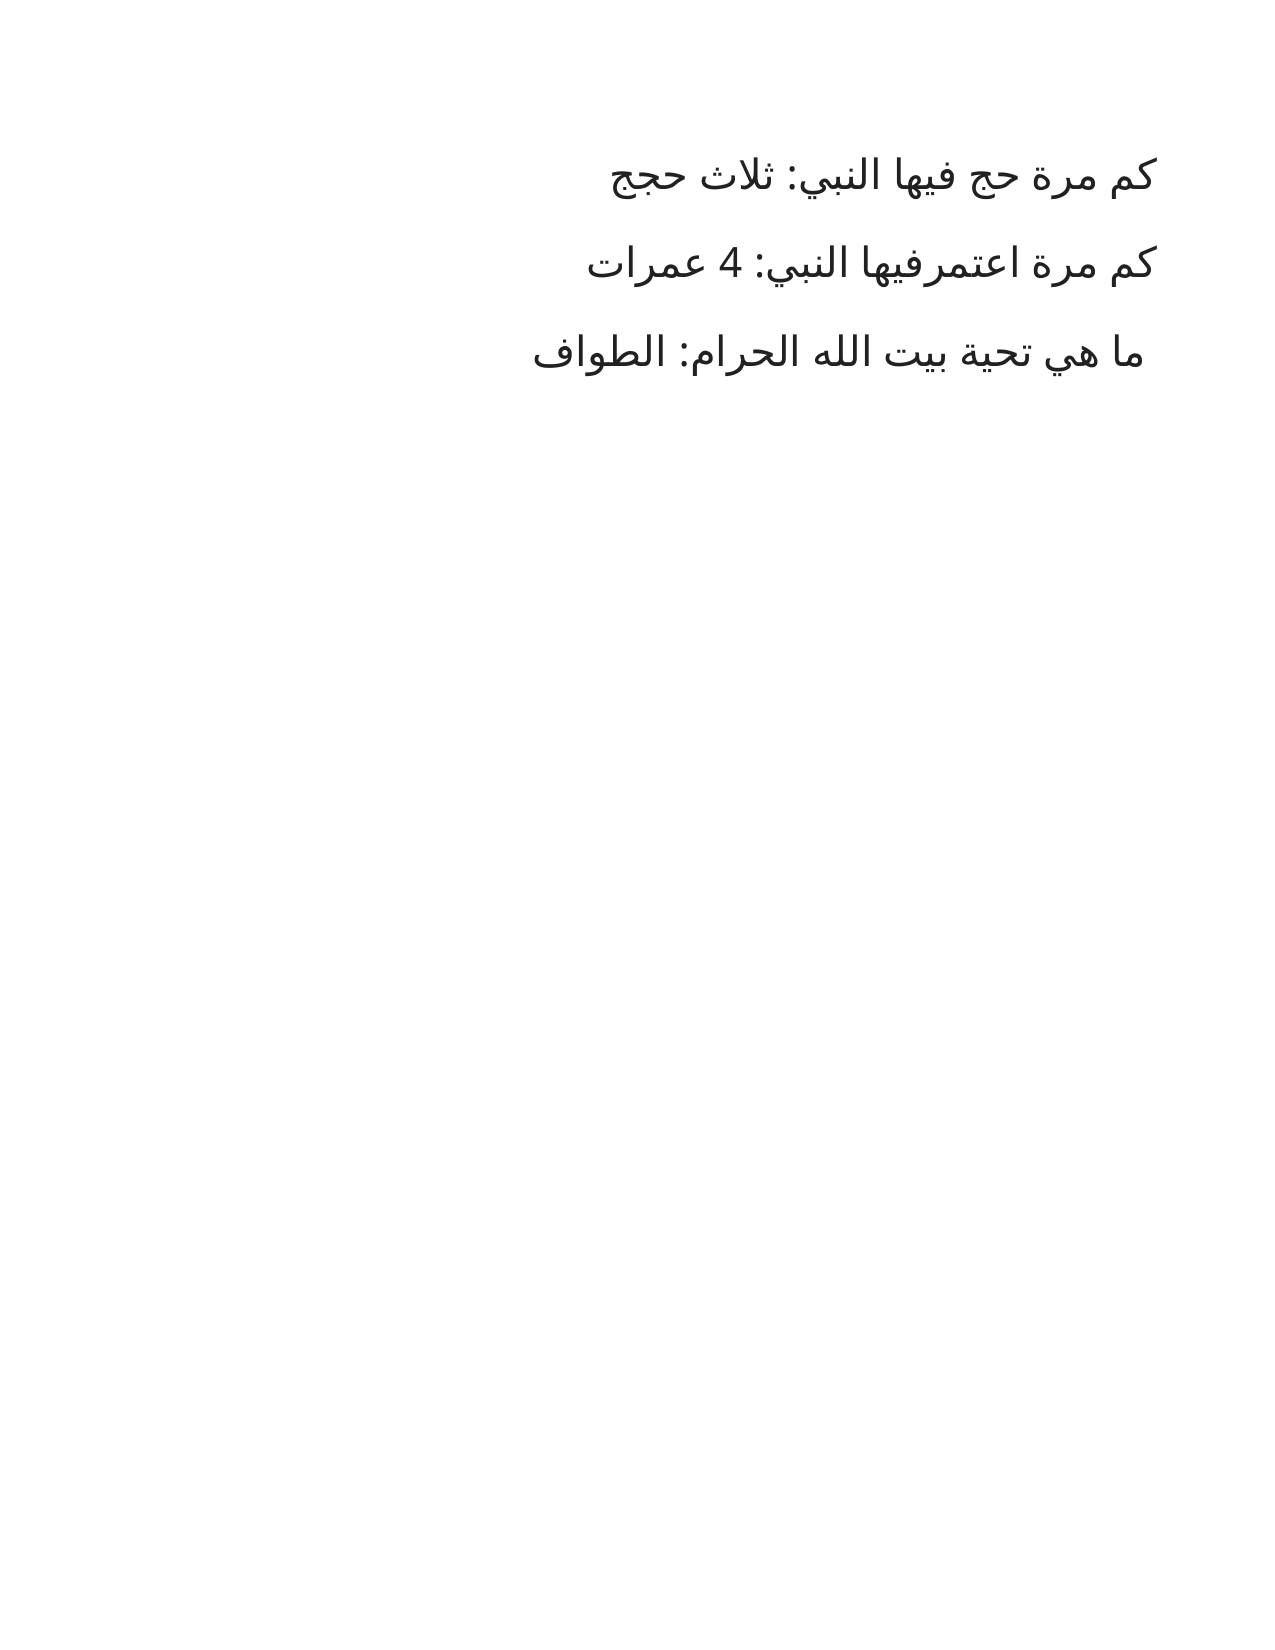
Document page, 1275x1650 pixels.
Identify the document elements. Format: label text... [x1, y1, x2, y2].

text كم مرة اعتمرفيها النبي: 4 عمرات [118, 241, 1157, 295]
text ما هي تحية بيت الله الحرام: الطواف [118, 329, 1157, 383]
text كم مرة حج فيها النبي: ثلاث حجج [118, 152, 1157, 207]
